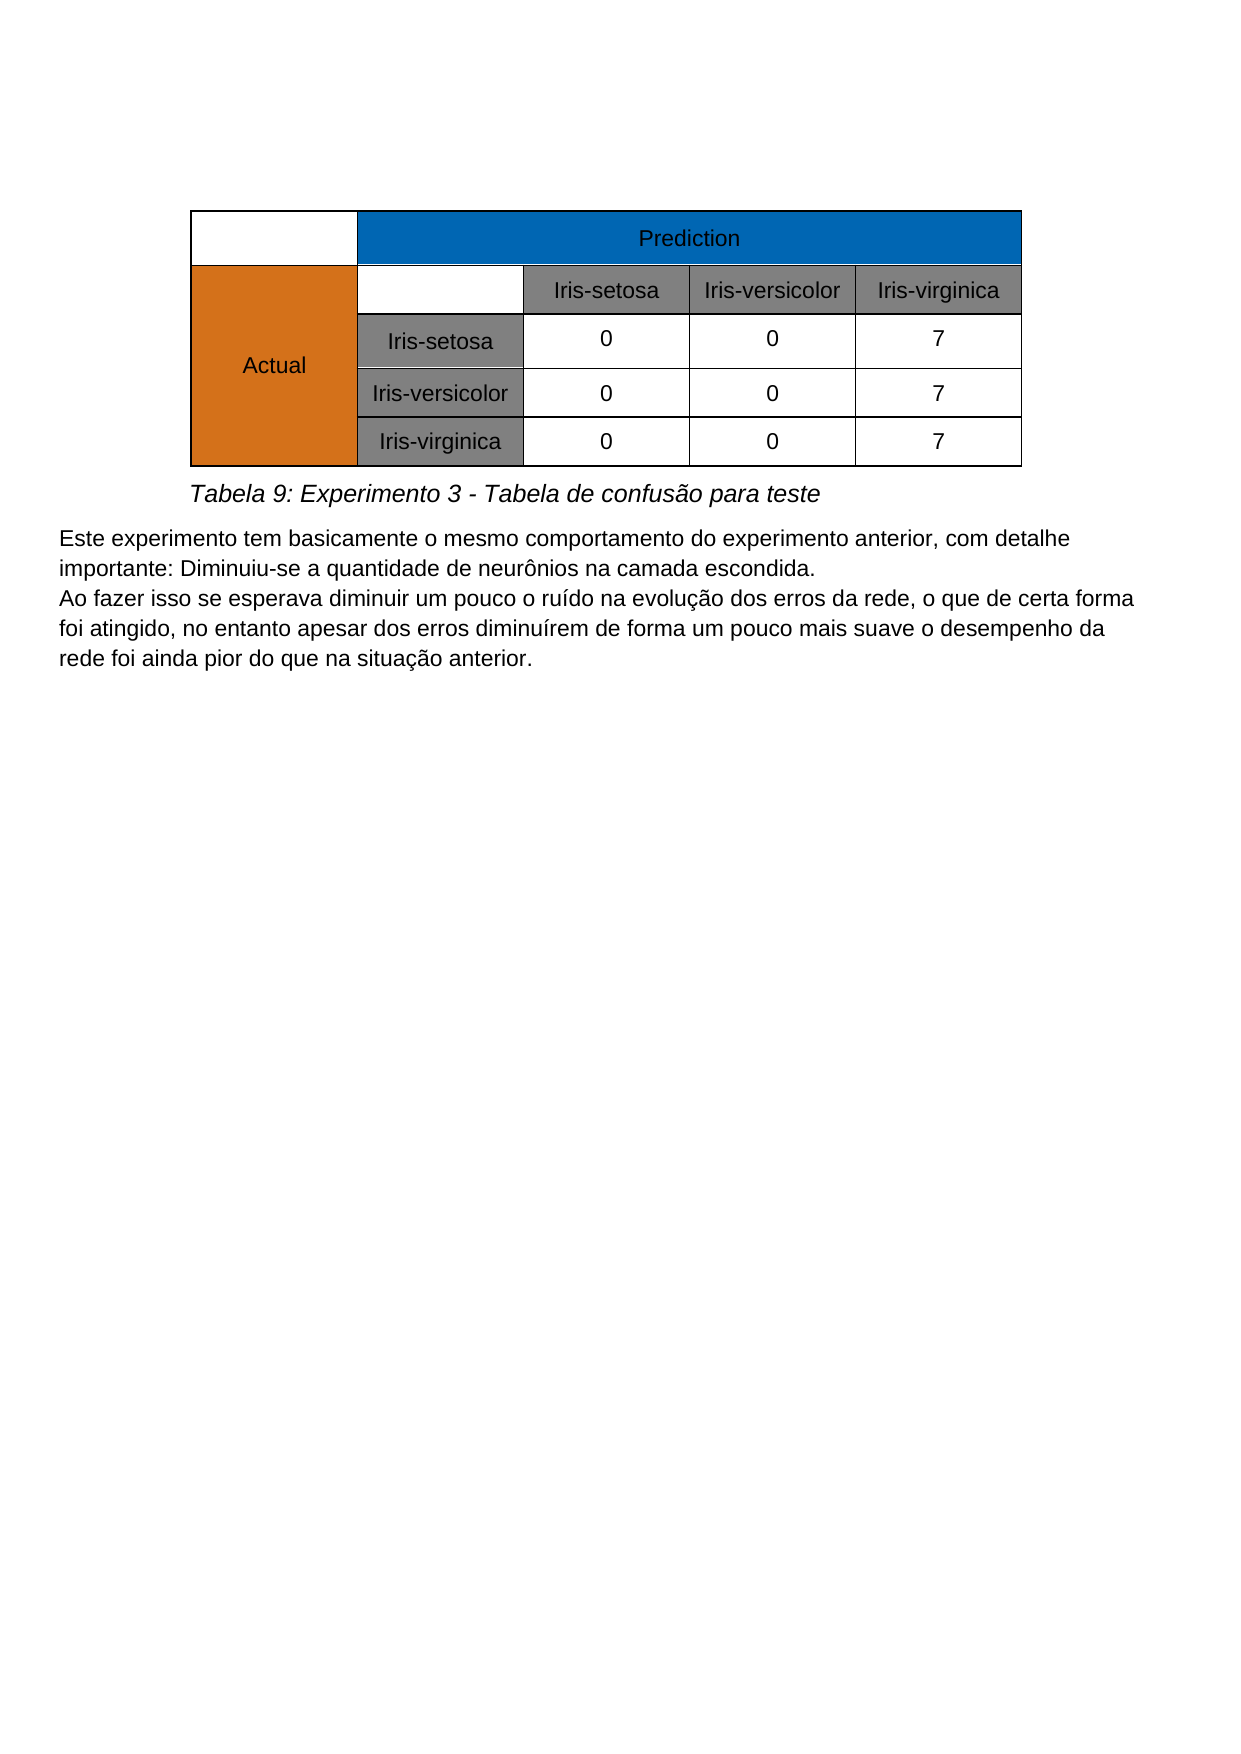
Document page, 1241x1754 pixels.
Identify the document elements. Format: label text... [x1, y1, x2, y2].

text Este experimento tem basicamente o mesmo comportamento do experimento anterior, com detalhe importante: Diminuiu-se a quantidade de neurônios na camada escondida. [59, 524, 1153, 581]
table_cell Iris-versicolor [358, 369, 523, 416]
table_cell 0 [690, 369, 855, 416]
text Ao fazer isso se esperava diminuir um pouco o ruído na evolução dos erros da rede, o que de certa forma foi atingido, no entanto apesar dos erros diminuírem de forma um pouco mais suave o desempenho da rede foi ainda pior do que na situação anterior. [59, 585, 1153, 672]
table_cell Iris-versicolor [690, 266, 855, 313]
table_cell Iris-virginica [856, 266, 1021, 313]
table_cell [358, 266, 523, 313]
table_cell 0 [524, 369, 689, 416]
table_cell 0 [524, 418, 689, 465]
table_cell 0 [690, 315, 855, 367]
table_cell 7 [856, 418, 1021, 465]
table_cell 7 [856, 369, 1021, 416]
table_cell 0 [690, 418, 855, 465]
text Tabela 9: Experimento 3 - Tabela de confusão para teste [189, 479, 1153, 508]
table_cell Actual [192, 266, 357, 465]
table_cell 0 [524, 315, 689, 367]
table_cell Iris-setosa [524, 266, 689, 313]
table_cell Iris-virginica [358, 418, 523, 465]
table_header [192, 212, 357, 264]
table_header Prediction [358, 212, 1021, 264]
table_cell Iris-setosa [358, 315, 523, 367]
table_cell 7 [856, 315, 1021, 367]
